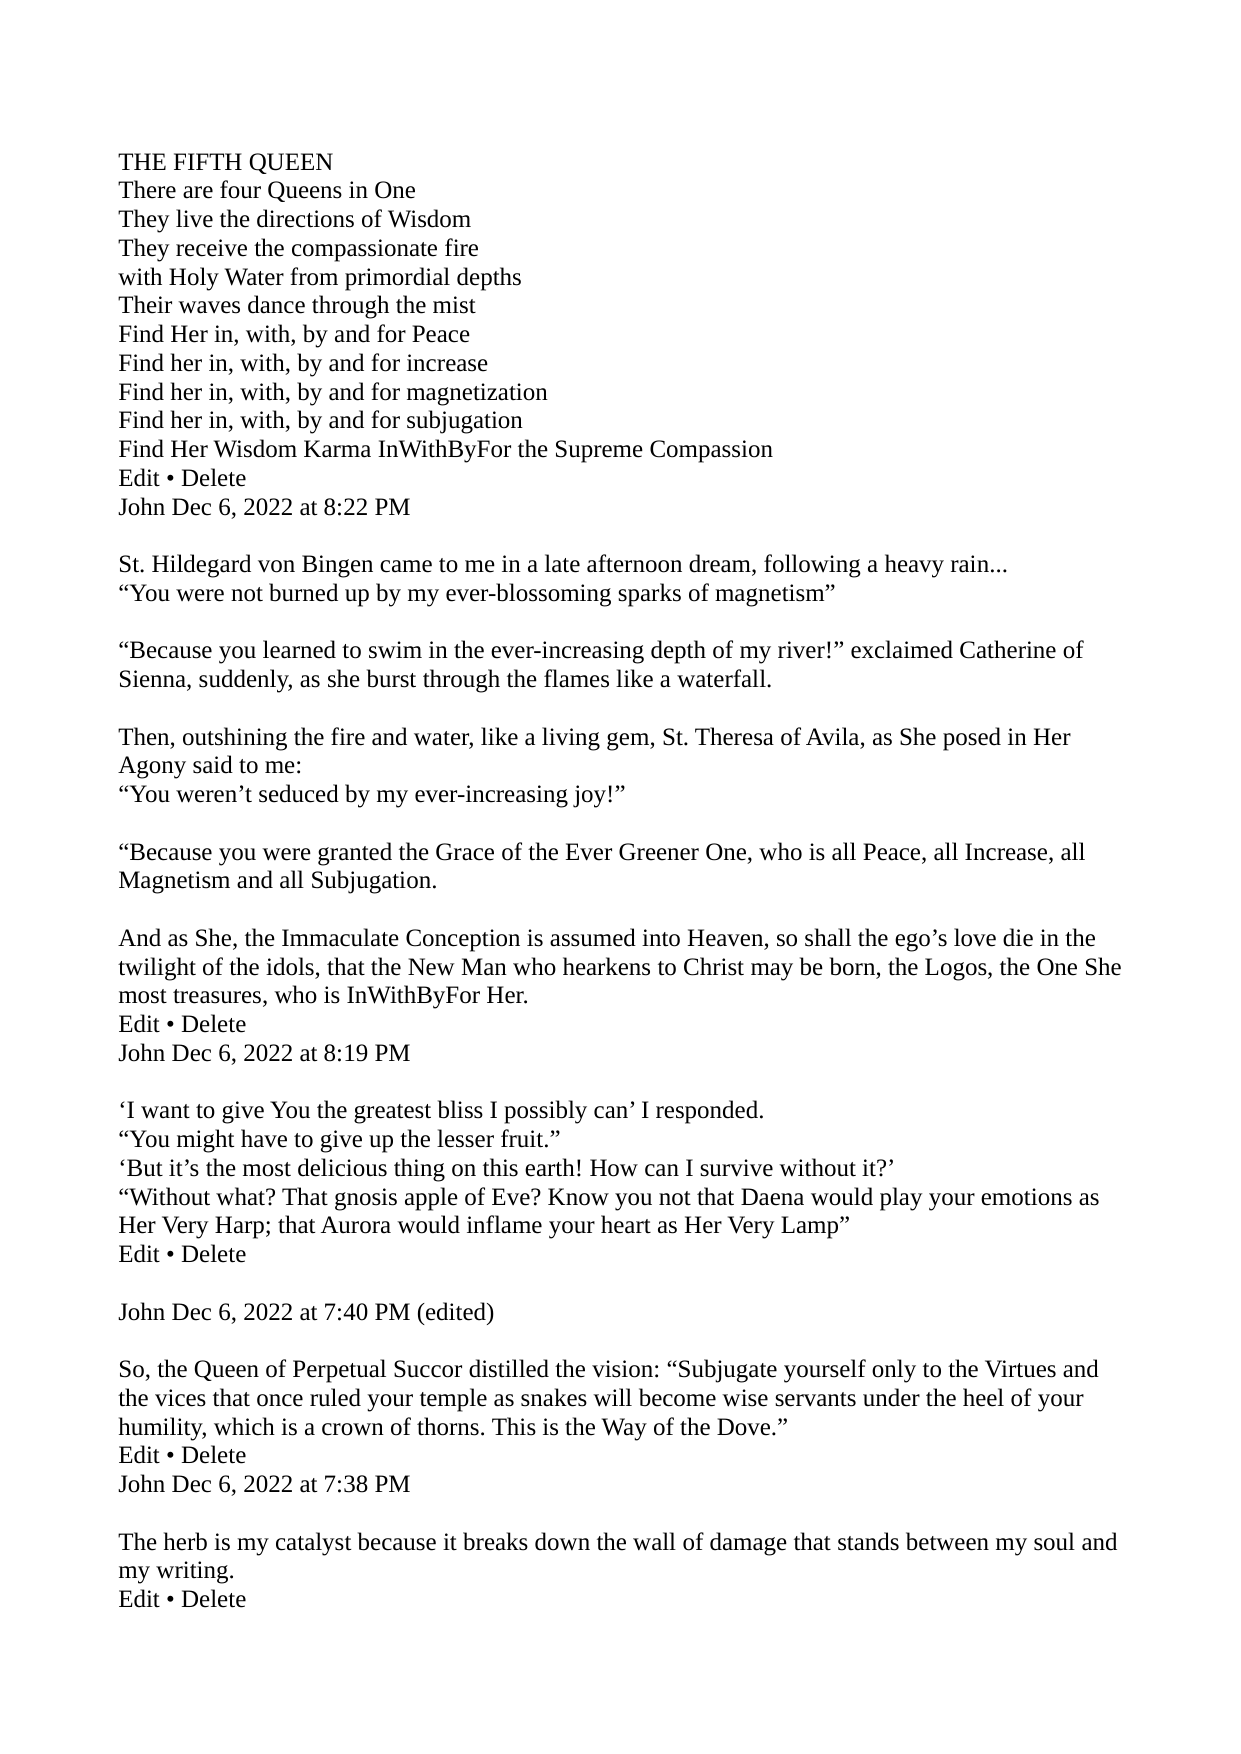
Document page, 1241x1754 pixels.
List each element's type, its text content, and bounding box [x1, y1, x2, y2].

text Their waves dance through the mist [118, 291, 1122, 319]
text THE FIFTH QUEEN [118, 147, 1122, 176]
text Edit • Delete [118, 1441, 1122, 1469]
text Edit • Delete [118, 1009, 1122, 1038]
text Find her in, with, by and for increase [118, 348, 1122, 377]
text “Because you were granted the Grace of the Ever Greener One, who is all Peace, all Increase, all Magnetism and all Subjugation. [118, 837, 1122, 894]
text Find her in, with, by and for magnetization [118, 377, 1122, 406]
text John Dec 6, 2022 at 7:40 PM (edited) [118, 1297, 1122, 1326]
text John Dec 6, 2022 at 7:38 PM [118, 1469, 1122, 1498]
text John Dec 6, 2022 at 8:19 PM [118, 1038, 1122, 1067]
text with Holy Water from primordial depths [118, 262, 1122, 291]
text John Dec 6, 2022 at 8:22 PM [118, 492, 1122, 521]
text They receive the compassionate fire [118, 233, 1122, 262]
text ‘I want to give You the greatest bliss I possibly can’ I responded. [118, 1096, 1122, 1124]
text There are four Queens in One [118, 176, 1122, 204]
text Then, outshining the fire and water, like a living gem, St. Theresa of Avila, as She posed in Her Agony said to me: [118, 722, 1122, 779]
text Edit • Delete [118, 463, 1122, 492]
text “You might have to give up the lesser fruit.” [118, 1124, 1122, 1153]
text “Without what? That gnosis apple of Eve? Know you not that Daena would play your emotions as Her Very Harp; that Aurora would inflame your heart as Her Very Lamp” [118, 1182, 1122, 1239]
text Find her in, with, by and for subjugation [118, 406, 1122, 434]
text Edit • Delete [118, 1584, 1122, 1613]
text Find Her in, with, by and for Peace [118, 319, 1122, 348]
text “You weren’t seduced by my ever-increasing joy!” [118, 779, 1122, 808]
text The herb is my catalyst because it breaks down the wall of damage that stands between my soul and my writing. [118, 1527, 1122, 1584]
text “You were not burned up by my ever-blossoming sparks of magnetism” [118, 578, 1122, 607]
text St. Hildegard von Bingen came to me in a late afternoon dream, following a heavy rain... [118, 549, 1122, 578]
text “Because you learned to swim in the ever-increasing depth of my river!” exclaimed Catherine of Sienna, suddenly, as she burst through the flames like a waterfall. [118, 636, 1122, 693]
text Edit • Delete [118, 1239, 1122, 1268]
text They live the directions of Wisdom [118, 204, 1122, 233]
text And as She, the Immaculate Conception is assumed into Heaven, so shall the ego’s love die in the twilight of the idols, that the New Man who hearkens to Christ may be born, the Logos, the One She most treasures, who is InWithByFor Her. [118, 923, 1122, 1009]
text ‘But it’s the most delicious thing on this earth! How can I survive without it?’ [118, 1153, 1122, 1182]
text So, the Queen of Perpetual Succor distilled the vision: “Subjugate yourself only to the Virtues and the vices that once ruled your temple as snakes will become wise servants under the heel of your humility, which is a crown of thorns. This is the Way of the Dove.” [118, 1354, 1122, 1441]
text Find Her Wisdom Karma InWithByFor the Supreme Compassion [118, 434, 1122, 463]
